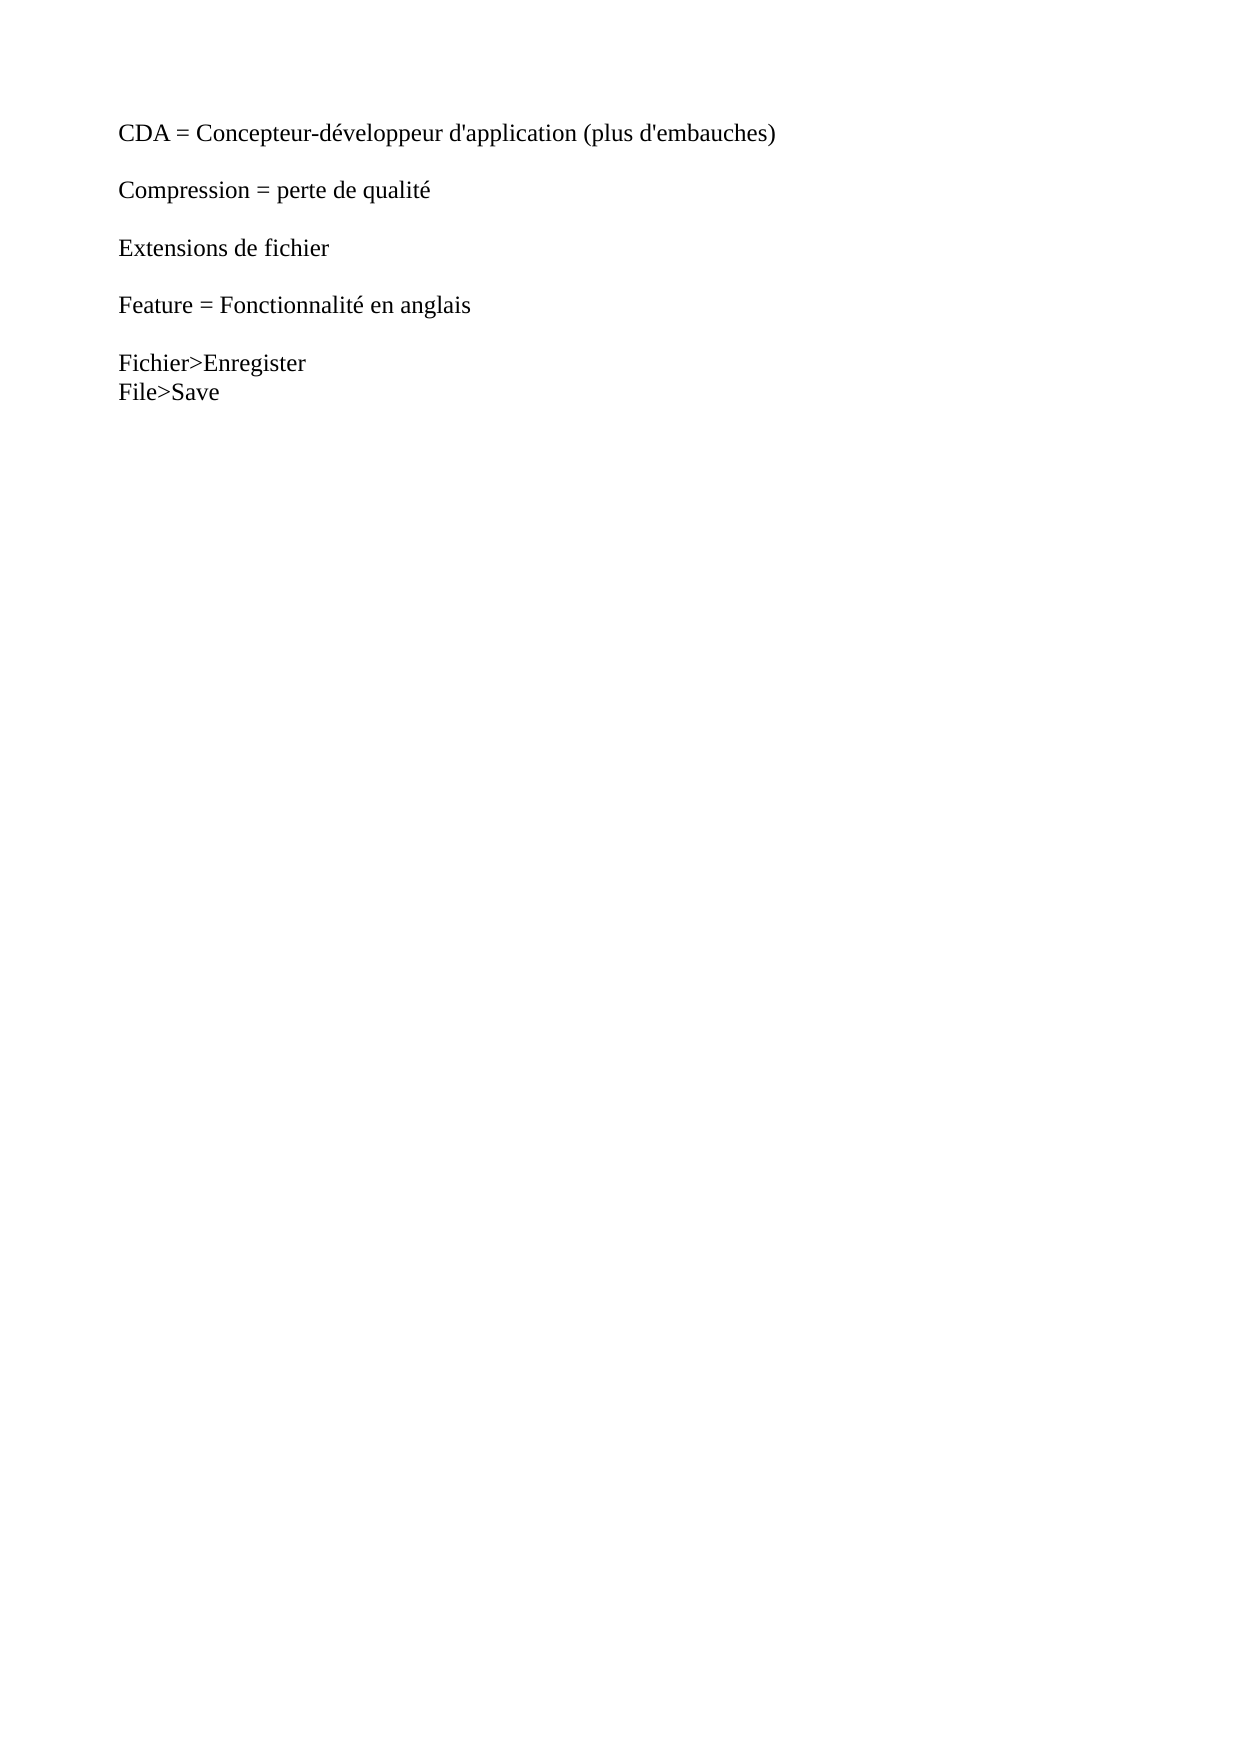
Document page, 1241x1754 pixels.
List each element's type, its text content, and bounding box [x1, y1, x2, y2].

text Compression = perte de qualité [118, 176, 1122, 204]
text File>Save [118, 377, 1122, 406]
text Feature = Fonctionnalité en anglais [118, 291, 1122, 319]
text CDA = Concepteur-développeur d'application (plus d'embauches) [118, 118, 1122, 147]
text Fichier>Enregister [118, 348, 1122, 377]
text Extensions de fichier [118, 233, 1122, 262]
